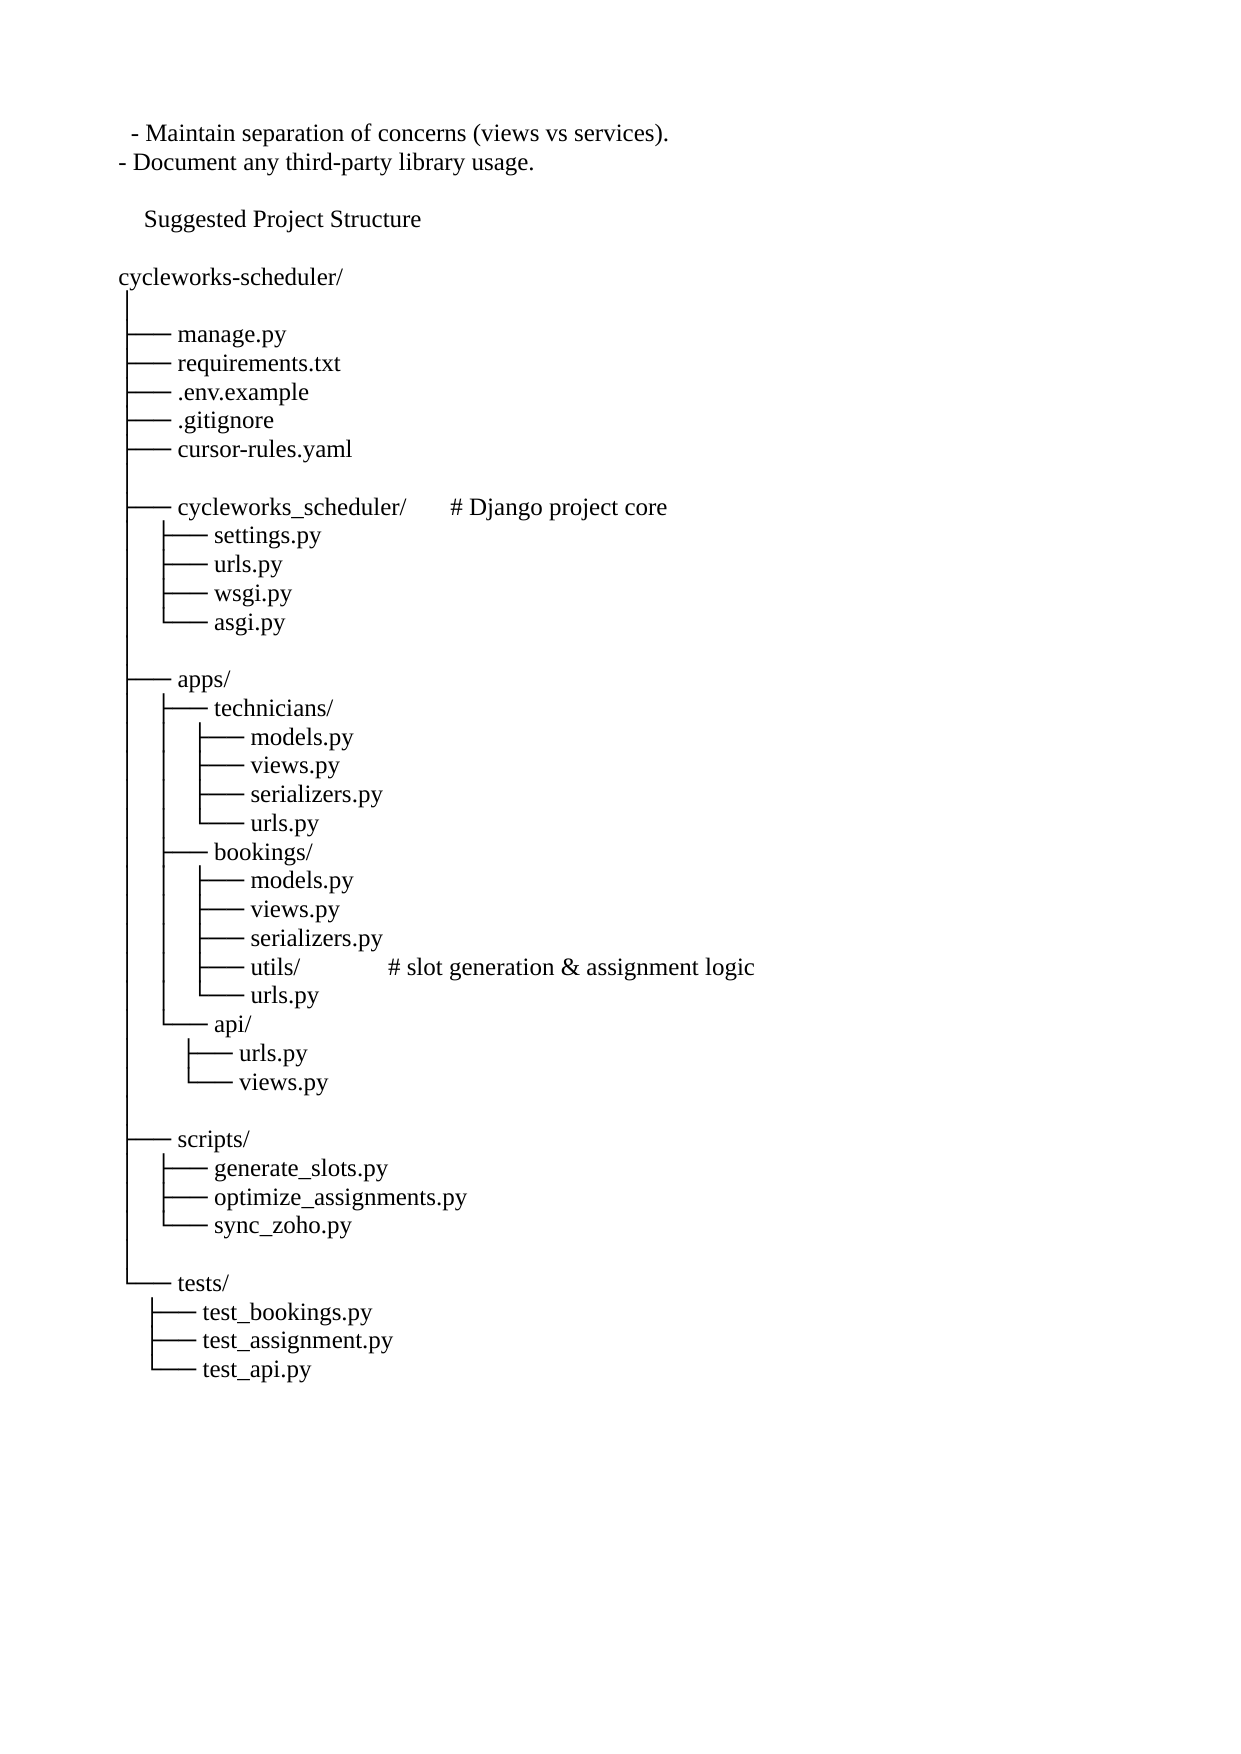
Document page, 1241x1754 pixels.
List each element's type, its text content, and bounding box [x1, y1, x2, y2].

text │ └── api/ [118, 1009, 126, 1038]
text │ │ ├── models.py [201, 722, 1122, 751]
text ├── scripts/ [128, 1124, 1122, 1153]
text │ ├── urls.py [164, 549, 1122, 578]
text │ [128, 463, 1122, 492]
text ├── cursor-rules.yaml [128, 434, 1122, 463]
text │ ├── technicians/ [128, 693, 162, 722]
text ├── cycleworks_scheduler/ # Django project core [128, 492, 1122, 521]
text ├── .gitignore [128, 406, 1122, 434]
text │ │ ├── serializers.py [164, 923, 199, 952]
text │ [128, 291, 1122, 319]
text │ ├── technicians/ [164, 693, 1122, 722]
text │ [118, 636, 126, 664]
text │ │ ├── views.py [164, 894, 199, 923]
text ├── test_assignment.py [153, 1326, 1122, 1354]
text │ [118, 291, 126, 319]
text ├── requirements.txt [128, 348, 1122, 377]
text │ └── api/ [128, 1009, 1122, 1038]
text └── tests/ [118, 1268, 1122, 1297]
text ├── apps/ [118, 664, 126, 693]
text │ └── sync_zoho.py [128, 1211, 1122, 1239]
text │ [118, 463, 126, 492]
text ├── test_bookings.py [153, 1297, 1122, 1326]
text │ │ ├── models.py [128, 866, 162, 894]
text │ ├── generate_slots.py [128, 1153, 162, 1182]
text │ [128, 636, 1122, 664]
text │ [128, 1096, 1122, 1124]
text │ [118, 1096, 126, 1124]
text cycleworks-scheduler/ [118, 262, 1122, 291]
text │ │ ├── models.py [164, 866, 199, 894]
text │ │ ├── utils/ # slot generation & assignment logic [201, 952, 1122, 981]
text │ │ ├── views.py [201, 894, 1122, 923]
text │ └── views.py [128, 1067, 1122, 1096]
text │ │ ├── serializers.py [164, 779, 199, 808]
text │ └── asgi.py [128, 607, 1122, 636]
text │ │ ├── views.py [201, 751, 1122, 779]
text │ ├── wsgi.py [164, 578, 1122, 607]
text ├── apps/ [128, 664, 1122, 693]
text │ │ ├── views.py [128, 751, 162, 779]
text - Maintain separation of concerns (views vs services). [118, 118, 1122, 147]
text │ │ ├── models.py [164, 722, 199, 751]
text │ ├── settings.py [128, 521, 162, 549]
text │ │ └── urls.py [164, 808, 1122, 837]
text │ ├── wsgi.py [128, 578, 162, 607]
text ├── test_assignment.py [118, 1326, 151, 1354]
text │ ├── urls.py [128, 1038, 187, 1067]
text - Document any third-party library usage. [118, 147, 1122, 176]
text │ ├── generate_slots.py [164, 1153, 1122, 1182]
text ├── test_bookings.py [118, 1297, 151, 1326]
text │ │ ├── serializers.py [201, 923, 1122, 952]
text │ │ ├── serializers.py [128, 779, 162, 808]
text │ │ ├── serializers.py [128, 923, 162, 952]
text │ │ └── urls.py [164, 981, 1122, 1009]
text │ │ ├── views.py [164, 751, 199, 779]
text │ │ └── urls.py [128, 808, 162, 837]
text └── test_api.py [118, 1354, 1122, 1383]
text ├── manage.py [128, 319, 1122, 348]
text │ ├── urls.py [189, 1038, 1122, 1067]
text ├── .env.example [128, 377, 1122, 406]
text │ │ ├── models.py [128, 722, 162, 751]
text │ ├── settings.py [164, 521, 1122, 549]
text │ ├── bookings/ [128, 837, 162, 866]
text │ [128, 1239, 1122, 1268]
text │ ├── bookings/ [164, 837, 1122, 866]
text │ │ └── urls.py [128, 981, 162, 1009]
text │ [118, 1239, 126, 1268]
text │ ├── optimize_assignments.py [164, 1182, 1122, 1211]
text │ │ ├── models.py [201, 866, 1122, 894]
text │ ├── urls.py [128, 549, 162, 578]
text 📁 Suggested Project Structure [118, 204, 1122, 233]
text │ │ ├── views.py [128, 894, 162, 923]
text │ │ ├── serializers.py [201, 779, 1122, 808]
text │ ├── optimize_assignments.py [128, 1182, 162, 1211]
